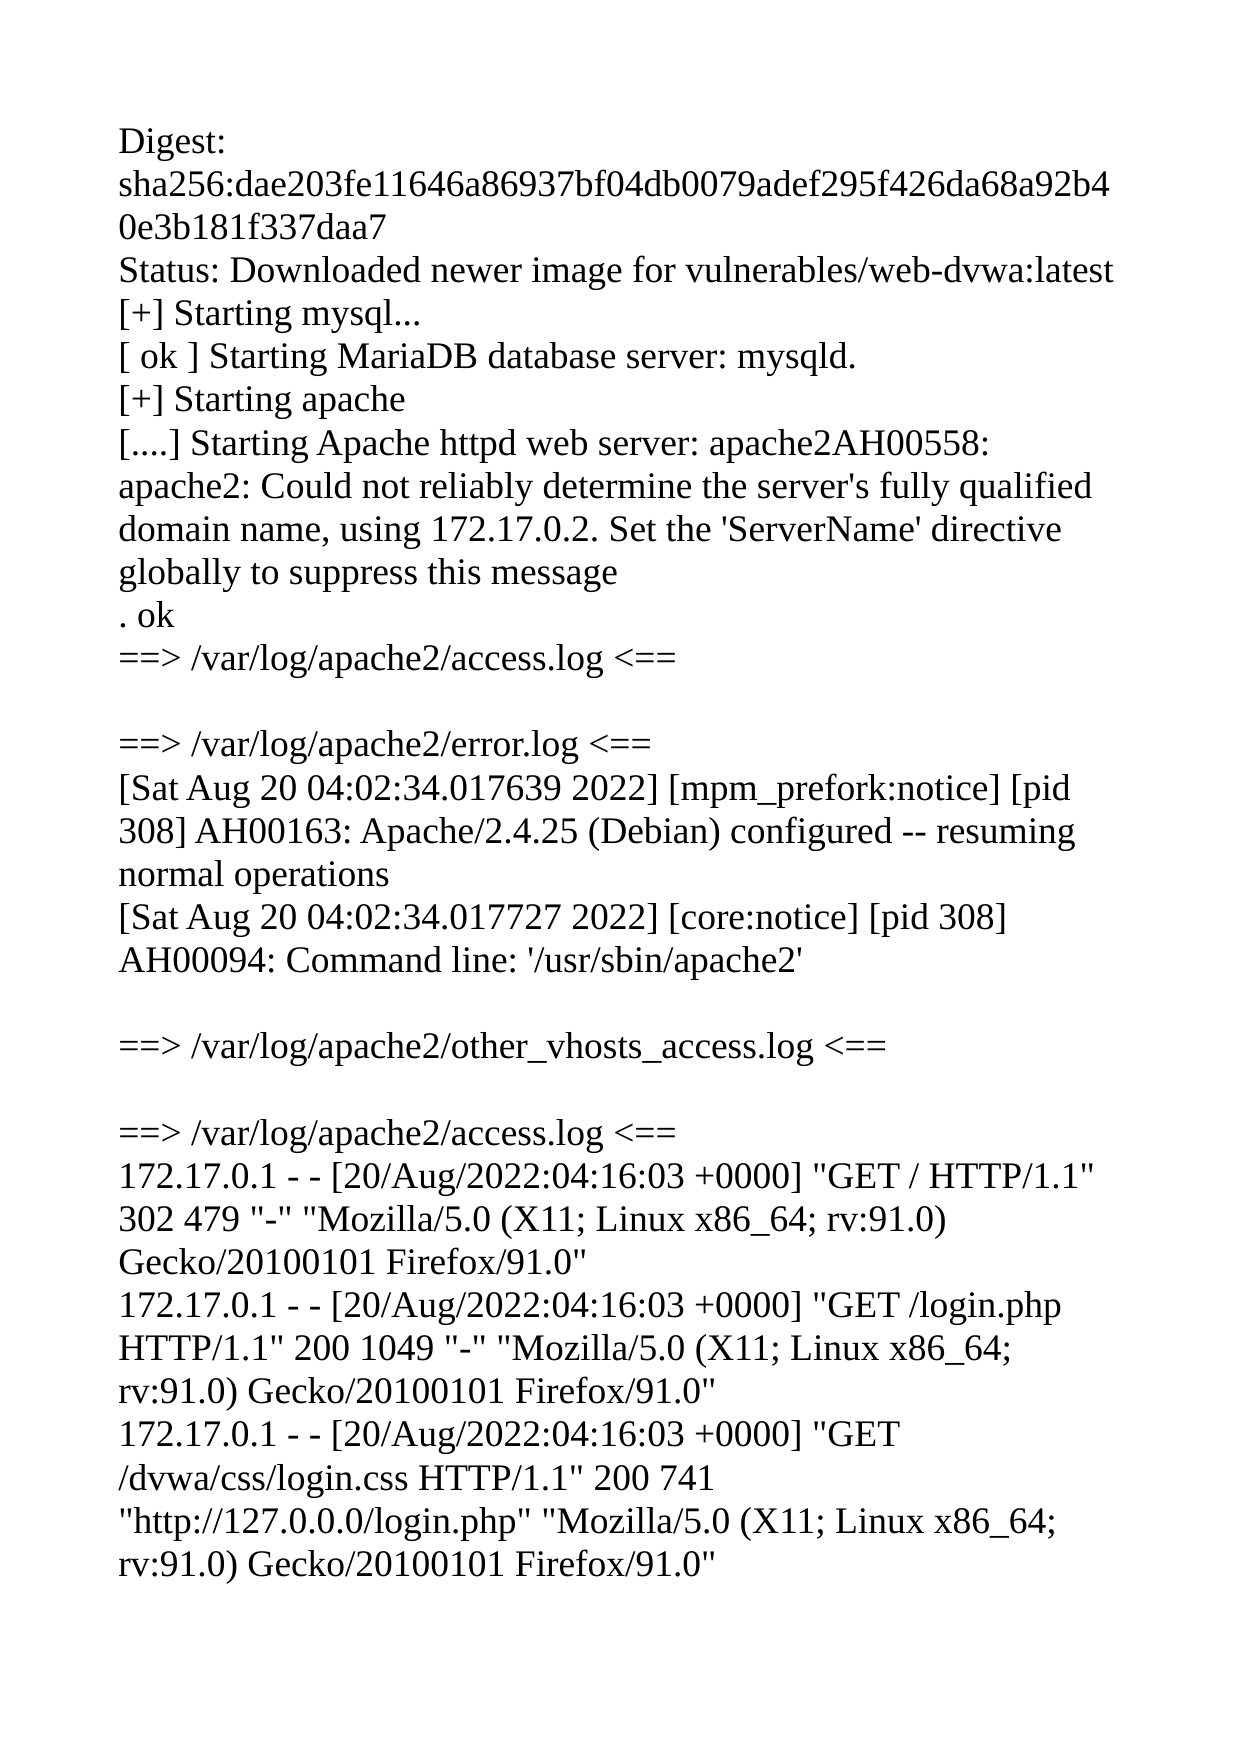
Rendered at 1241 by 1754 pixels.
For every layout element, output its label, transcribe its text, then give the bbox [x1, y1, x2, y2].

text [....] Starting Apache httpd web server: apache2AH00558: apache2: Could not reliably determine the server's fully qualified domain name, using 172.17.0.2. Set the 'ServerName' directive globally to suppress this message [118, 420, 1122, 592]
text [Sat Aug 20 04:02:34.017639 2022] [mpm_prefork:notice] [pid 308] AH00163: Apache/2.4.25 (Debian) configured -- resuming normal operations [118, 765, 1122, 894]
text Status: Downloaded newer image for vulnerables/web-dvwa:latest [118, 247, 1122, 291]
text [ ok ] Starting MariaDB database server: mysqld. [118, 334, 1122, 377]
text . ok [118, 592, 1122, 636]
text 172.17.0.1 - - [20/Aug/2022:04:16:03 +0000] "GET /login.php HTTP/1.1" 200 1049 "-" "Mozilla/5.0 (X11; Linux x86_64; rv:91.0) Gecko/20100101 Firefox/91.0" [118, 1282, 1122, 1412]
text [+] Starting mysql... [118, 291, 1122, 334]
text [+] Starting apache [118, 377, 1122, 420]
text 172.17.0.1 - - [20/Aug/2022:04:16:03 +0000] "GET / HTTP/1.1" 302 479 "-" "Mozilla/5.0 (X11; Linux x86_64; rv:91.0) Gecko/20100101 Firefox/91.0" [118, 1153, 1122, 1282]
text Digest: sha256:dae203fe11646a86937bf04db0079adef295f426da68a92b40e3b181f337daa7 [118, 118, 1122, 247]
text ==> /var/log/apache2/access.log <== [118, 636, 1122, 679]
text ==> /var/log/apache2/error.log <== [118, 722, 1122, 765]
text ==> /var/log/apache2/access.log <== [118, 1110, 1122, 1153]
text 172.17.0.1 - - [20/Aug/2022:04:16:03 +0000] "GET /dvwa/css/login.css HTTP/1.1" 200 741 "http://127.0.0.0/login.php" "Mozilla/5.0 (X11; Linux x86_64; rv:91.0) Gecko/20100101 Firefox/91.0" [118, 1412, 1122, 1584]
text [Sat Aug 20 04:02:34.017727 2022] [core:notice] [pid 308] AH00094: Command line: '/usr/sbin/apache2' [118, 894, 1122, 981]
text ==> /var/log/apache2/other_vhosts_access.log <== [118, 1024, 1122, 1067]
